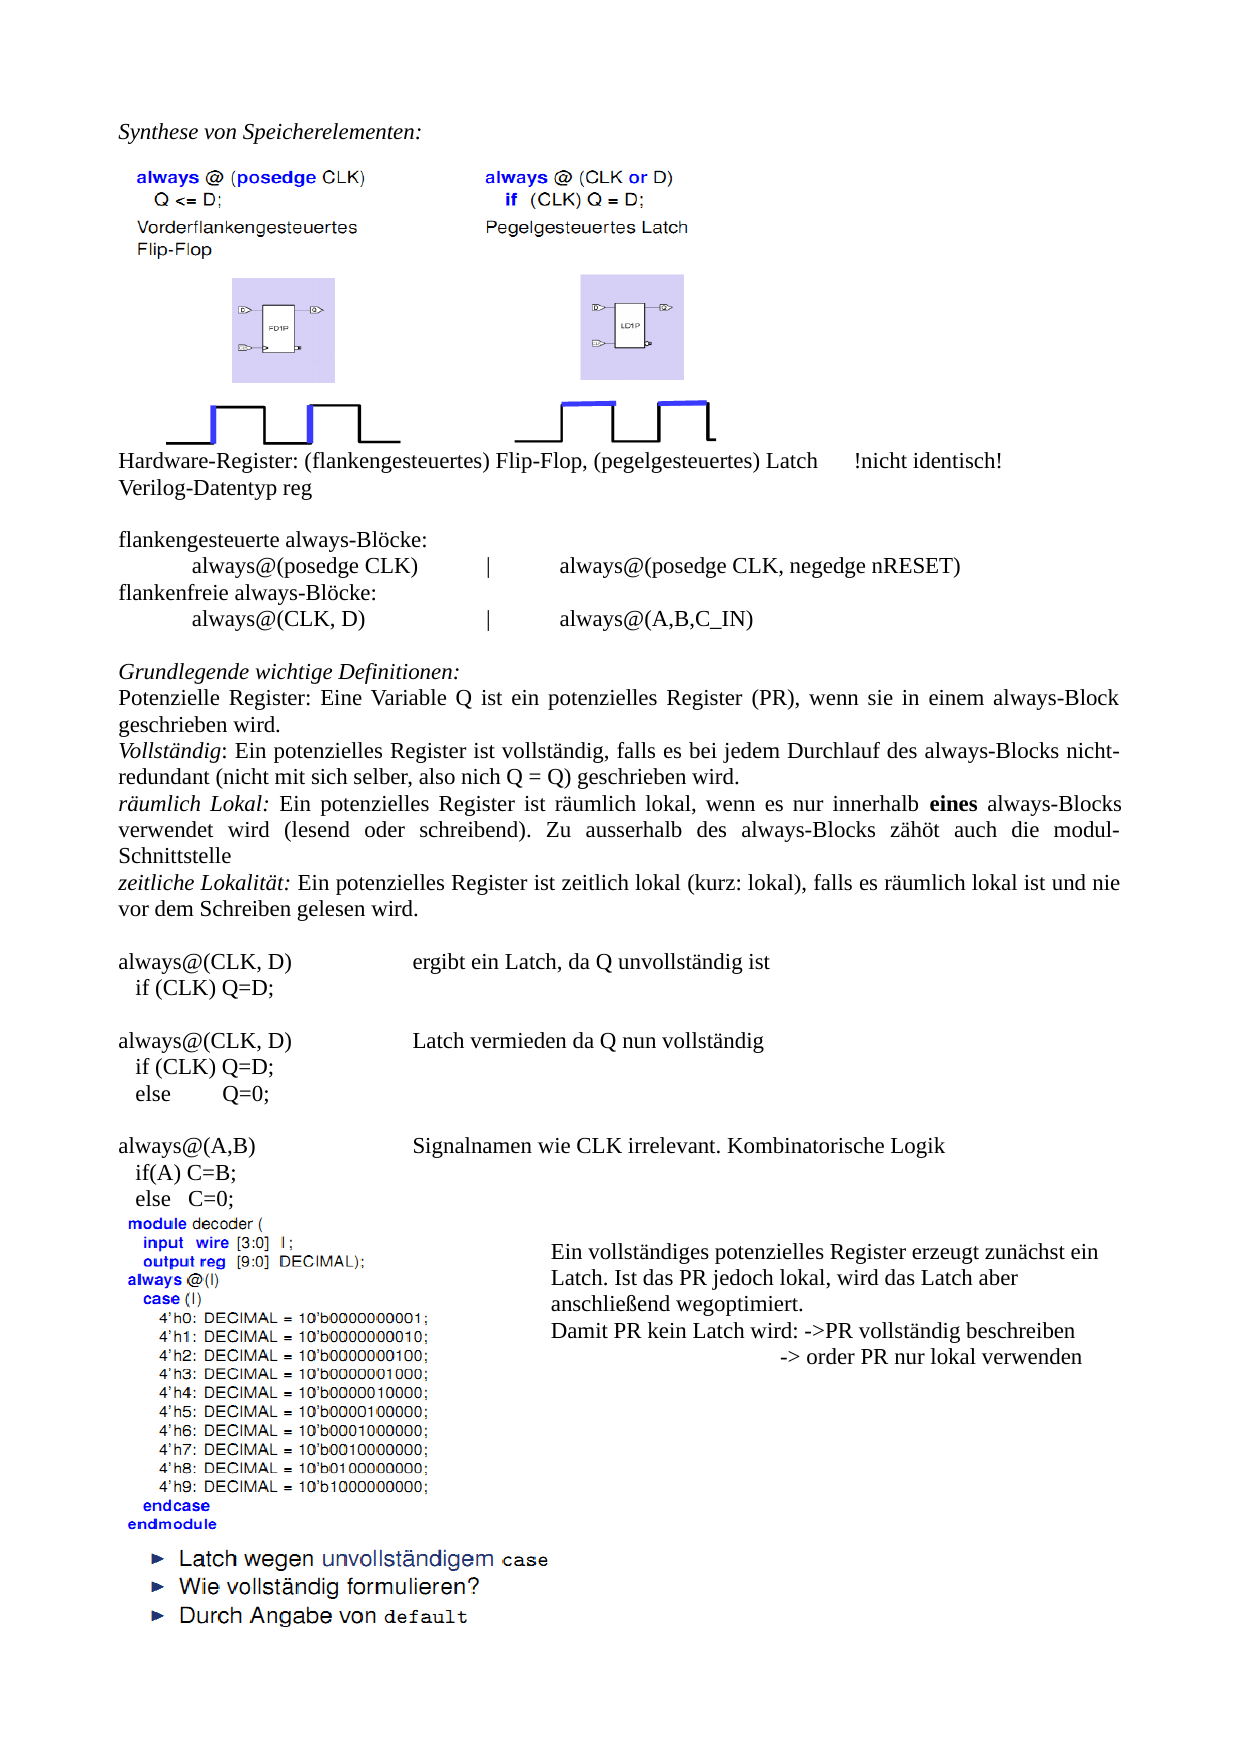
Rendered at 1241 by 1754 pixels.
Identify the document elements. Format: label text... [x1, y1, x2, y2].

text if (CLK) Q=D; [118, 1053, 1122, 1080]
text -> order PR nur lokal verwenden [551, 1343, 1122, 1369]
text zeitliche Lokalität: Ein potenzielles Register ist zeitlich lokal (kurz: lokal), falls es räumlich lokal ist und nie vor dem Schreiben gelesen wird. [118, 869, 1122, 922]
text if(A) C=B; [118, 1159, 1122, 1185]
text flankenfreie always-Blöcke: [118, 579, 1122, 605]
text flankengesteuerte always-Blöcke: [118, 526, 1122, 553]
text Damit PR kein Latch wird: ->PR vollständig beschreiben [551, 1317, 1122, 1343]
text always@(CLK, D) Latch vermieden da Q nun vollständig [118, 1027, 1122, 1053]
text always@(CLK, D) ergibt ein Latch, da Q unvollständig ist [118, 948, 1122, 974]
text always@(posedge CLK) | always@(posedge CLK, negedge nRESET) [118, 553, 1122, 579]
text always@(CLK, D) | always@(A,B,C_IN) [118, 605, 1122, 632]
text Vollständig: Ein potenzielles Register ist vollständig, falls es bei jedem Durchlauf des always-Blocks nicht-redundant (nicht mit sich selber, also nich Q = Q) geschrieben wird. [118, 737, 1122, 790]
text Hardware-Register: (flankengesteuertes) Flip-Flop, (pegelgesteuertes) Latch !nicht identisch! [118, 144, 1122, 473]
text Grundlegende wichtige Definitionen: [118, 658, 1122, 684]
text else C=0; [118, 1185, 1122, 1211]
picture [125, 1215, 551, 1627]
text Synthese von Speicherelementen: [118, 118, 1122, 144]
text räumlich Lokal: Ein potenzielles Register ist räumlich lokal, wenn es nur innerhalb eines always-Blocks verwendet wird (lesend oder schreibend). Zu ausserhalb des always-Blocks zähöt auch die modul-Schnittstelle [118, 790, 1122, 869]
text else Q=0; [118, 1080, 1122, 1106]
text Ein vollständiges potenzielles Register erzeugt zunächst ein Latch. Ist das PR jedoch lokal, wird das Latch aber anschließend wegoptimiert. [551, 1238, 1122, 1317]
text if (CLK) Q=D; [118, 974, 1122, 1001]
picture [133, 169, 717, 448]
text Potenzielle Register: Eine Variable Q ist ein potenzielles Register (PR), wenn sie in einem always-Block geschrieben wird. [118, 684, 1122, 737]
text always@(A,B) Signalnamen wie CLK irrelevant. Kombinatorische Logik [118, 1132, 1122, 1159]
text Verilog-Datentyp reg [118, 473, 1122, 500]
